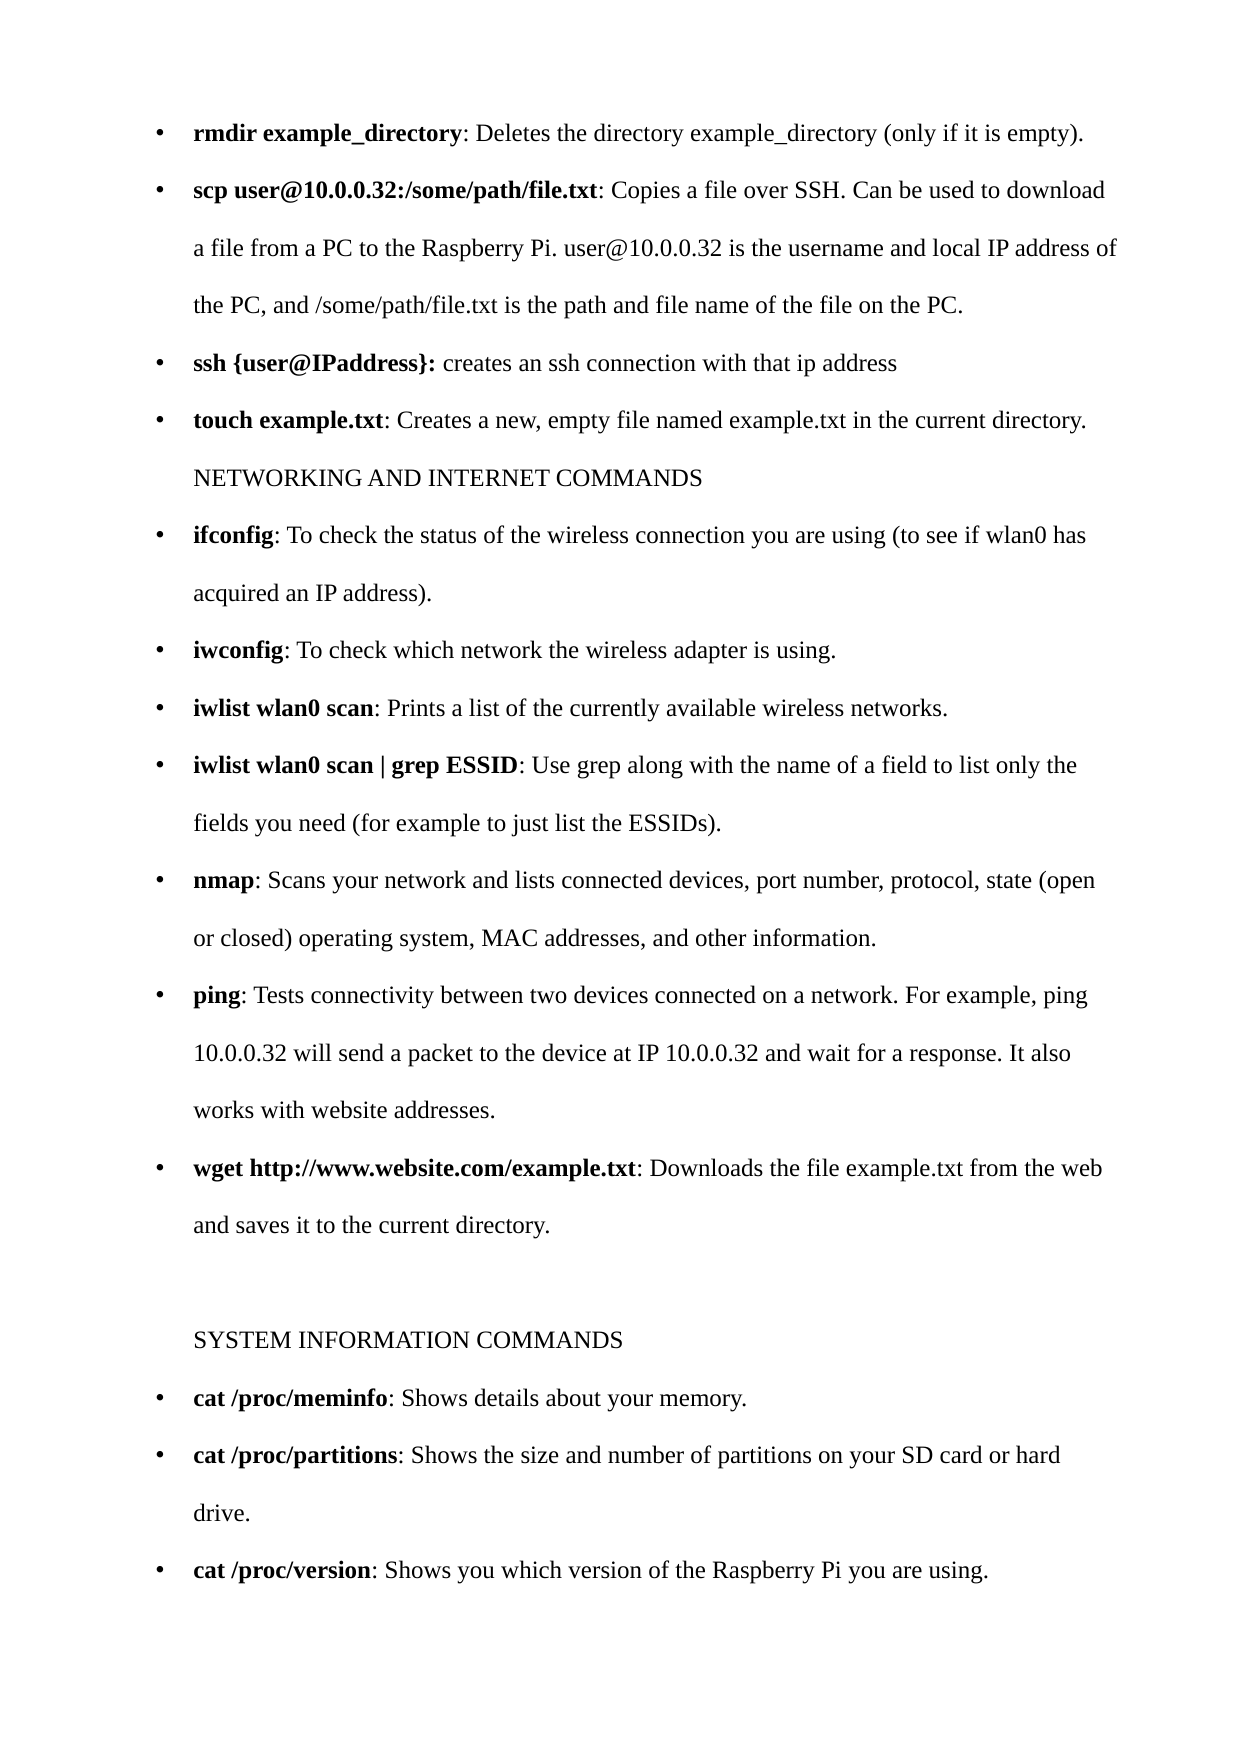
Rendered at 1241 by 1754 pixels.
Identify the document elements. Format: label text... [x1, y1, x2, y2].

list cat /proc/meminfo: Shows details about your memory. [156, 1383, 1122, 1412]
list ping: Tests connectivity between two devices connected on a network. For example, ping 10.0.0.32 will send a packet to the device at IP 10.0.0.32 and wait for a response. It also works with website addresses. [156, 981, 1122, 1124]
list iwconfig: To check which network the wireless adapter is using. [156, 636, 1122, 664]
list iwlist wlan0 scan: Prints a list of the currently available wireless networks. [156, 693, 1122, 722]
list NETWORKING AND INTERNET COMMANDS [156, 463, 1122, 492]
list nmap: Scans your network and lists connected devices, port number, protocol, state (open or closed) operating system, MAC addresses, and other information. [156, 866, 1122, 952]
list cat /proc/partitions: Shows the size and number of partitions on your SD card or hard drive. [156, 1441, 1122, 1527]
list wget http://www.website.com/example.txt: Downloads the file example.txt from the web and saves it to the current directory. [156, 1153, 1122, 1239]
list rmdir example_directory: Deletes the directory example_directory (only if it is empty). [156, 118, 1122, 147]
list touch example.txt: Creates a new, empty file named example.txt in the current directory. [156, 406, 1122, 434]
list ssh {user@IPaddress}: creates an ssh connection with that ip address [156, 348, 1122, 377]
list cat /proc/version: Shows you which version of the Raspberry Pi you are using. [156, 1556, 1122, 1584]
list iwlist wlan0 scan | grep ESSID: Use grep along with the name of a field to list only the fields you need (for example to just list the ESSIDs). [156, 751, 1122, 837]
list ifconfig: To check the status of the wireless connection you are using (to see if wlan0 has acquired an IP address). [156, 521, 1122, 607]
list SYSTEM INFORMATION COMMANDS [156, 1326, 1122, 1354]
list scp user@10.0.0.32:/some/path/file.txt: Copies a file over SSH. Can be used to download a file from a PC to the Raspberry Pi. user@10.0.0.32 is the username and local IP address of the PC, and /some/path/file.txt is the path and file name of the file on the PC. [156, 176, 1122, 319]
